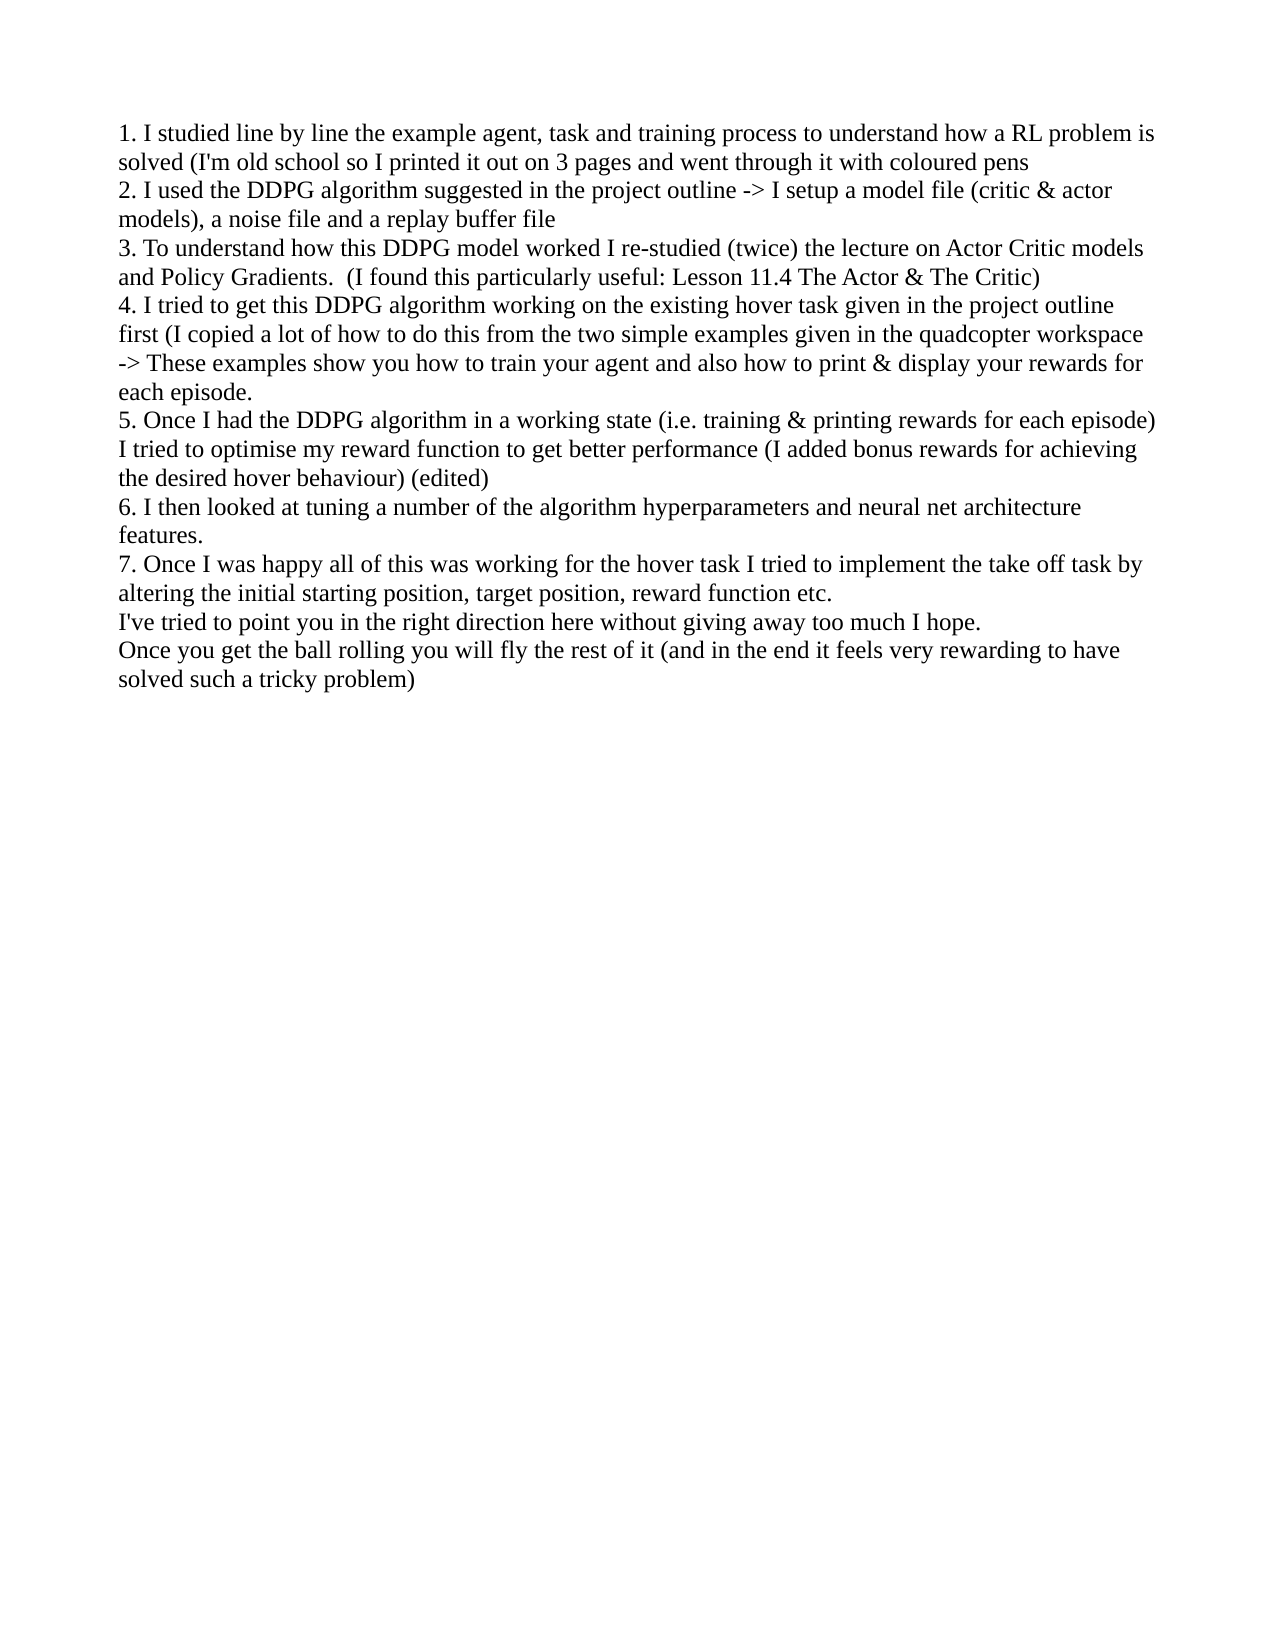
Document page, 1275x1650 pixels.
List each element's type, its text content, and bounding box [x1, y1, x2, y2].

text Once you get the ball rolling you will fly the rest of it (and in the end it feels very rewarding to have solved such a tricky problem) [118, 636, 1157, 693]
text 2. I used the DDPG algorithm suggested in the project outline -> I setup a model file (critic & actor models), a noise file and a replay buffer file [118, 176, 1157, 233]
text 1. I studied line by line the example agent, task and training process to understand how a RL problem is solved (I'm old school so I printed it out on 3 pages and went through it with coloured pens [118, 118, 1157, 176]
text 3. To understand how this DDPG model worked I re-studied (twice) the lecture on Actor Critic models and Policy Gradients. (I found this particularly useful: Lesson 11.4 The Actor & The Critic) [118, 233, 1157, 291]
text 4. I tried to get this DDPG algorithm working on the existing hover task given in the project outline first (I copied a lot of how to do this from the two simple examples given in the quadcopter workspace -> These examples show you how to train your agent and also how to print & display your rewards for each episode. [118, 291, 1157, 406]
text 5. Once I had the DDPG algorithm in a working state (i.e. training & printing rewards for each episode) I tried to optimise my reward function to get better performance (I added bonus rewards for achieving the desired hover behaviour) (edited) [118, 406, 1157, 492]
text 7. Once I was happy all of this was working for the hover task I tried to implement the take off task by altering the initial starting position, target position, reward function etc. [118, 549, 1157, 607]
text 6. I then looked at tuning a number of the algorithm hyperparameters and neural net architecture features. [118, 492, 1157, 549]
text I've tried to point you in the right direction here without giving away too much I hope. [118, 607, 1157, 636]
